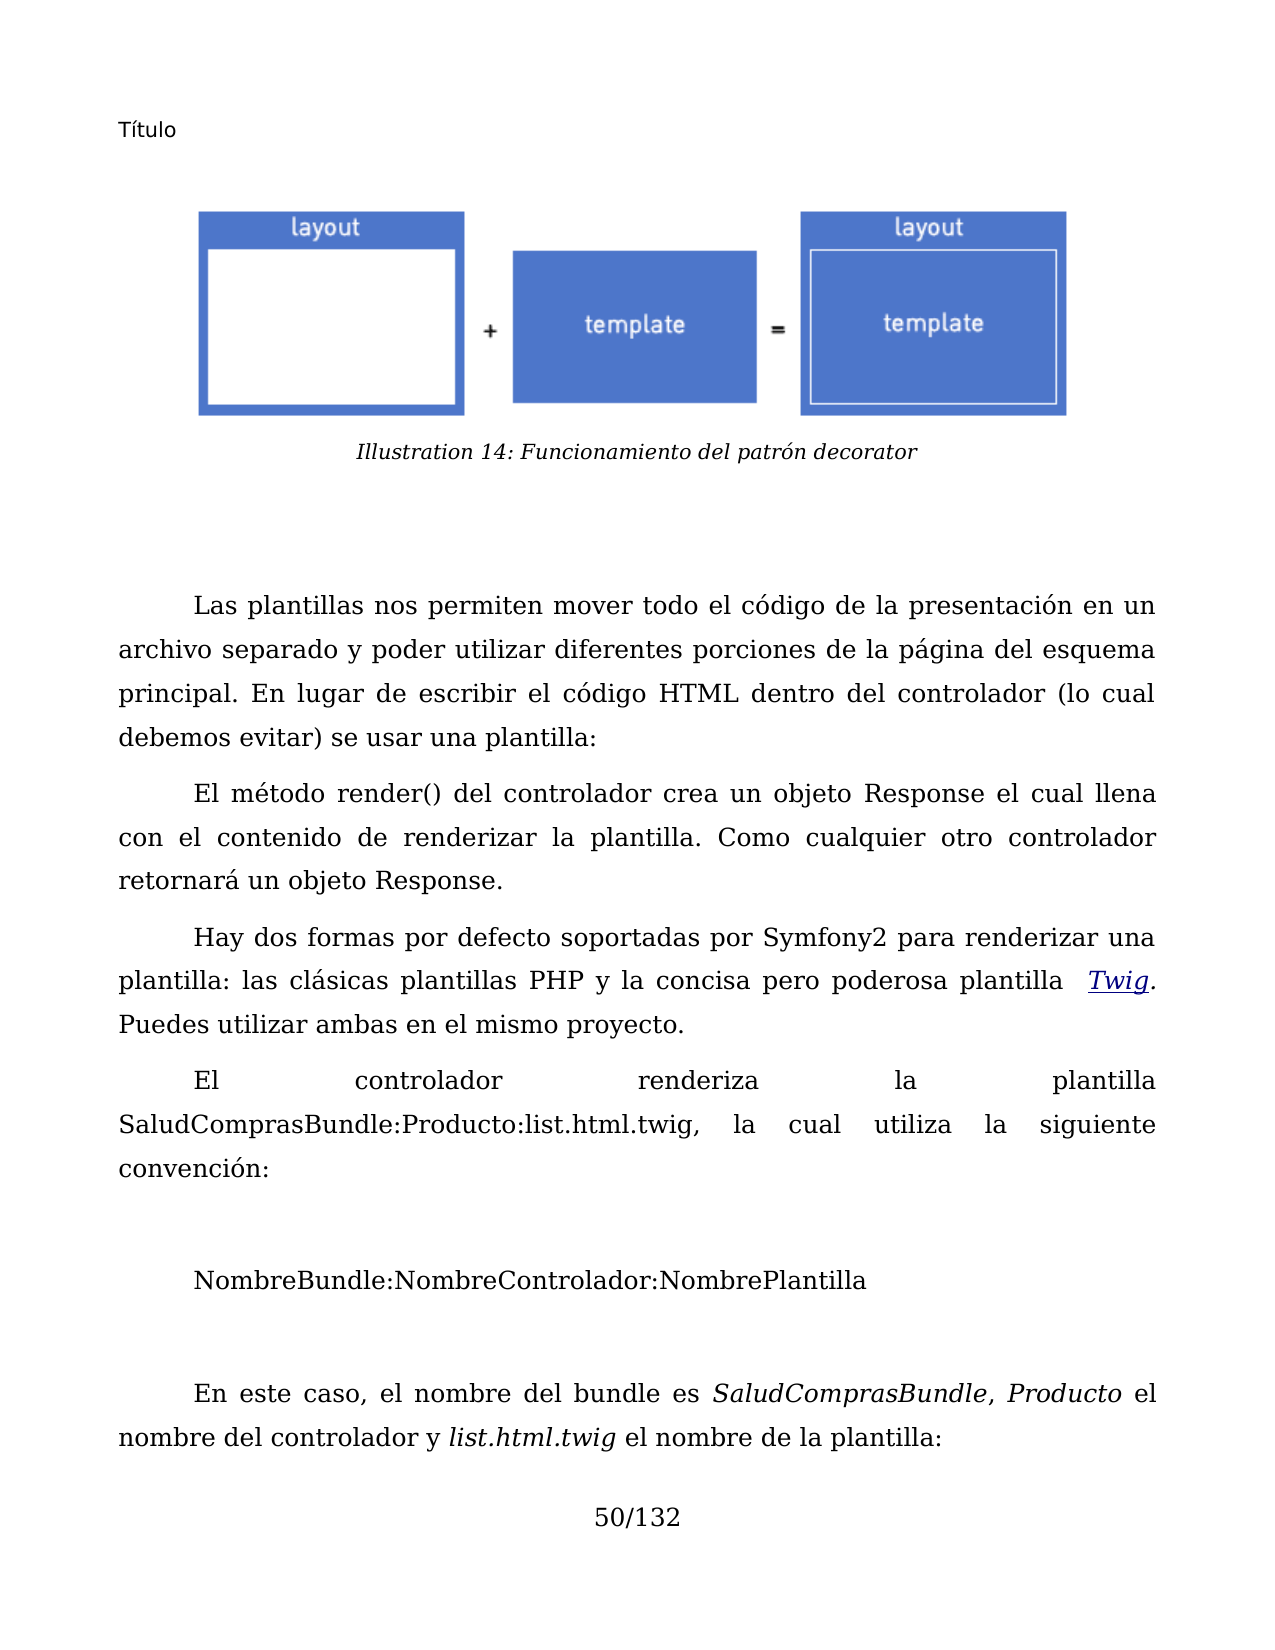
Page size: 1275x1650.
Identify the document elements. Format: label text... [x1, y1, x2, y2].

text NombreBundle:NombreControlador:NombrePlantilla [118, 1267, 1157, 1296]
text Las plantillas nos permiten mover todo el código de la presentación en un archivo separado y poder utilizar diferentes porciones de la página del esquema principal. En lugar de escribir el código HTML dentro del controlador (lo cual debemos evitar) se usar una plantilla: [118, 592, 1157, 752]
picture [188, 193, 1087, 441]
text En este caso, el nombre del bundle es SaludComprasBundle, Producto el nombre del controlador y list.html.twig el nombre de la plantilla: [118, 1379, 1157, 1452]
text El controlador renderiza la plantilla SaludComprasBundle:Producto:list.html.twig, la cual utiliza la siguiente convención: [118, 1067, 1157, 1183]
text Hay dos formas por defecto soportadas por Symfony2 para renderizar una plantilla: las clásicas plantillas PHP y la concisa pero poderosa plantilla Twig. Puedes utilizar ambas en el mismo proyecto. [118, 923, 1157, 1039]
text Illustration 14: Funcionamiento del patrón decorator [188, 441, 1087, 464]
text El método render() del controlador crea un objeto Response el cual llena con el contenido de renderizar la plantilla. Como cualquier otro controlador retornará un objeto Response. [118, 779, 1157, 896]
